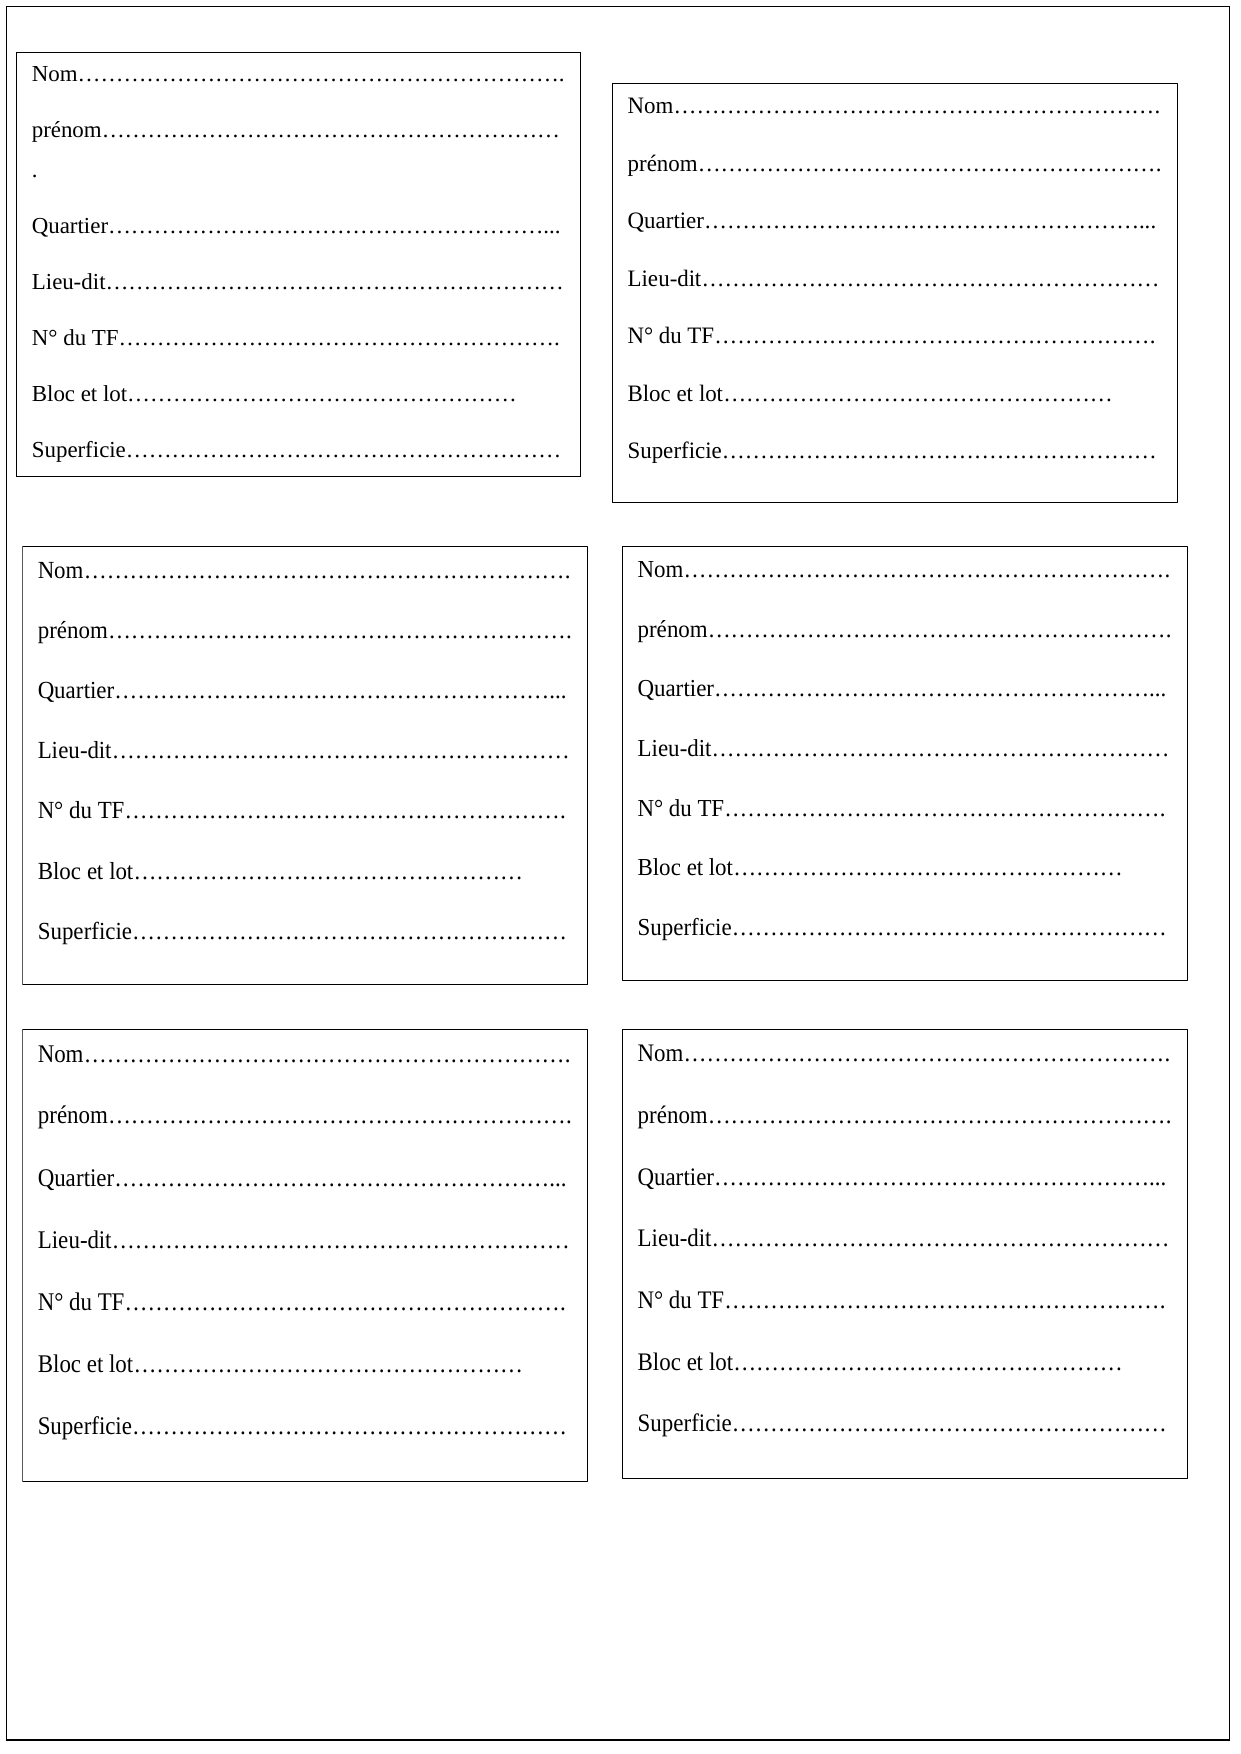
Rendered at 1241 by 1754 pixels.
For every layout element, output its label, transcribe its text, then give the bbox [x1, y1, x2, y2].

text Quartier…………………………………………………... [32, 212, 565, 238]
text prénom……………………………………………………. [32, 116, 565, 182]
text N° du TF…………………………………………………. [32, 324, 565, 351]
text Bloc et lot…………………………………………… [32, 380, 565, 407]
text Nom………………………………………………………. [32, 60, 565, 86]
text Superficie………………………………………………… [32, 436, 565, 463]
text Lieu-dit…………………………………………………… [32, 268, 565, 294]
